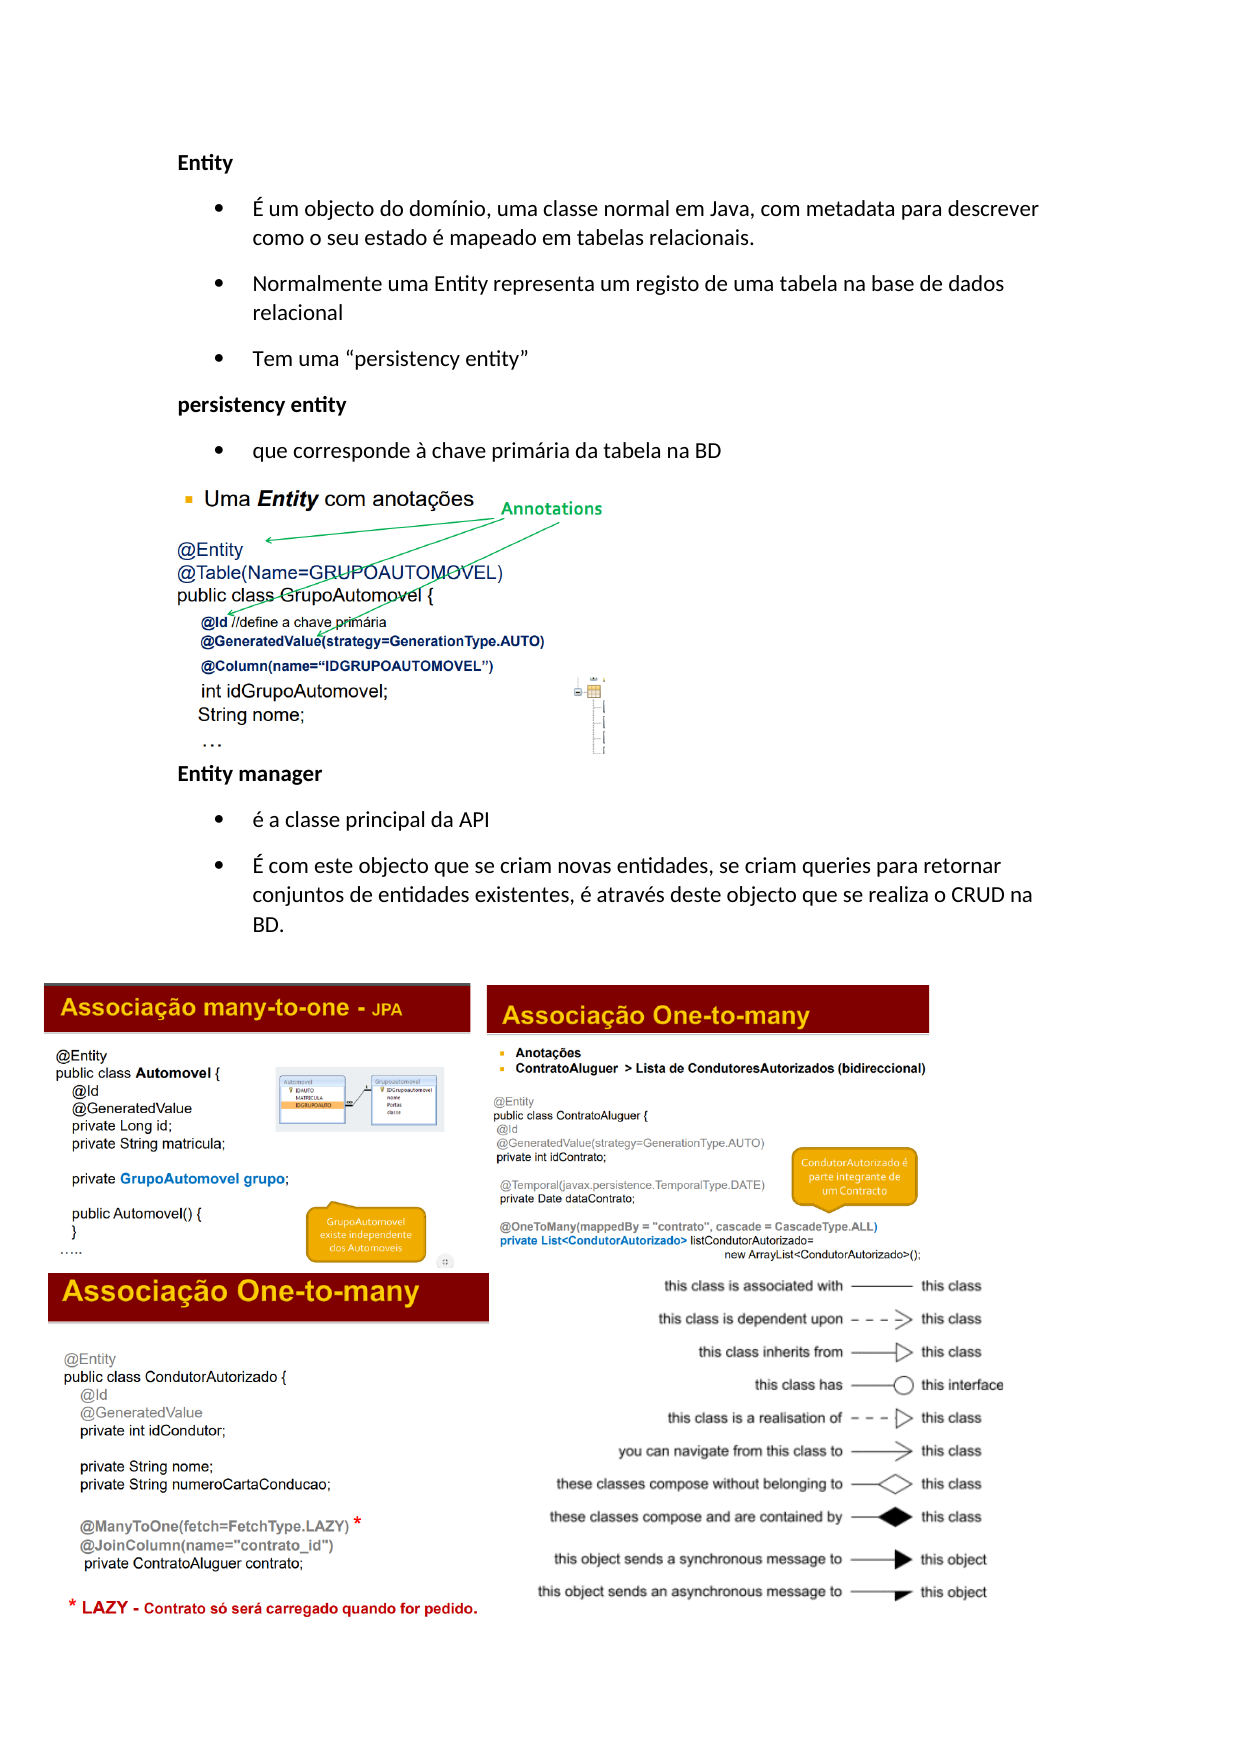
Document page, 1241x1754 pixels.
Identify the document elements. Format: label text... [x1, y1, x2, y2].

list é a classe principal da API [215, 805, 1063, 833]
list Normalmente uma Entity representa um registo de uma tabela na base de dados relacional [215, 269, 1063, 326]
text Entity manager [177, 759, 1063, 787]
list É um objecto do domínio, uma classe normal em Java, com metadata para descrever como o seu estado é mapeado em tabelas relacionais. [215, 194, 1063, 251]
text persistency entity [177, 391, 1063, 418]
list É com este objecto que se criam novas entidades, se criam queries para retornar conjuntos de entidades existentes, é através deste objecto que se realiza o CRUD na BD. [215, 851, 1063, 938]
text Entity [177, 148, 1063, 176]
list Tem uma “persistency entity” [215, 344, 1063, 372]
list que corresponde à chave primária da tabela na BD [215, 437, 1063, 464]
